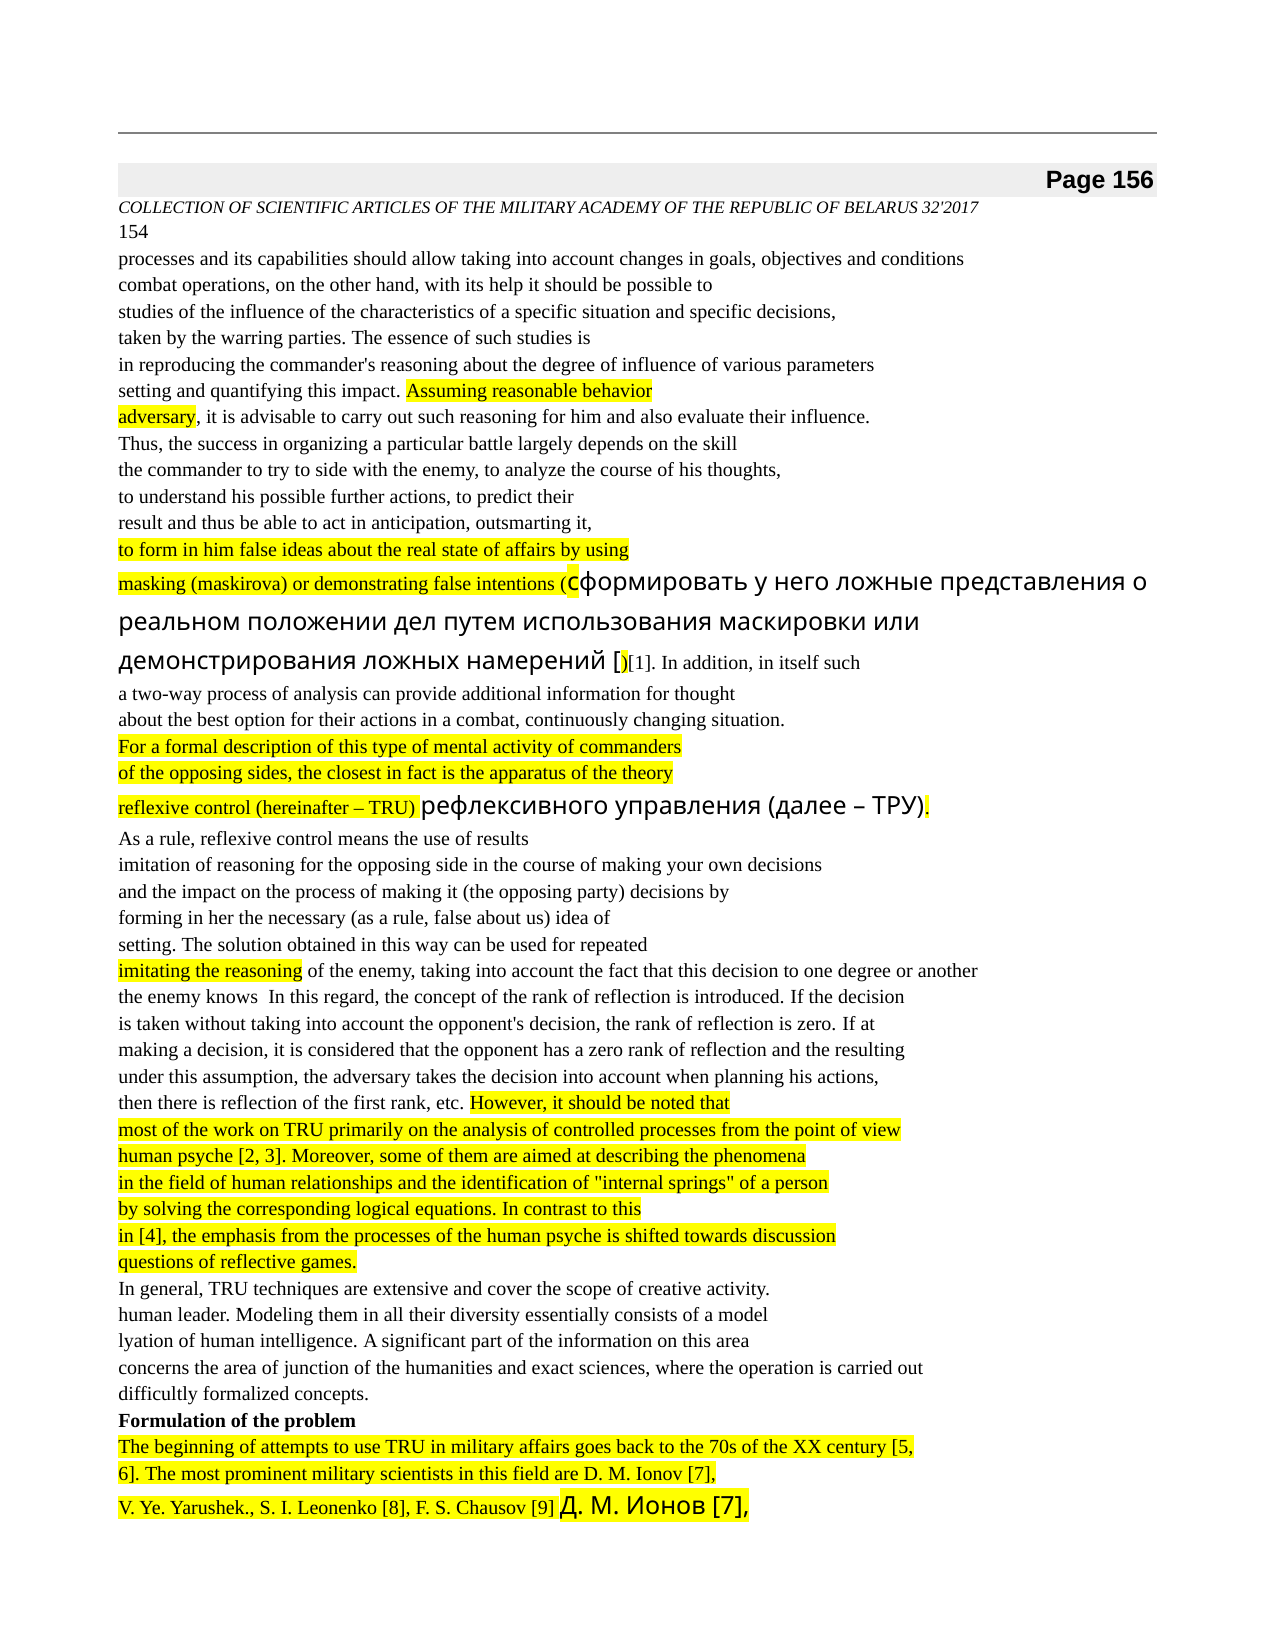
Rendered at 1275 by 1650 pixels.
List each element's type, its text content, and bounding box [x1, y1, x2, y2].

text taken by the warring parties. The essence of such studies is [118, 326, 1157, 349]
text human psyche [2, 3]. Moreover, some of them are aimed at describing the phenomena [118, 1144, 1157, 1167]
text in the field of human relationships and the identification of "internal springs" of a person [118, 1170, 1157, 1193]
text processes and its capabilities should allow taking into account changes in goals, objectives and conditions [118, 246, 1157, 269]
text by solving the corresponding logical equations. In contrast to this [118, 1197, 1157, 1220]
text lyation of human intelligence. A significant part of the information on this area [118, 1329, 1157, 1352]
text reflexive control (hereinafter – TRU) рефлексивного управления (далее – ТРУ). [118, 787, 1157, 821]
text imitation of reasoning for the opposing side in the course of making your own decisions [118, 853, 1157, 876]
text adversary, it is advisable to carry out such reasoning for him and also evaluate their influence. [118, 405, 1157, 428]
text masking (maskirova) or demonstrating false intentions (сформировать у него ложные представления о реальном положении дел путем использования маскировки или демонстрирования ложных намерений [)[1]. In addition, in itself such [118, 564, 1157, 676]
text the commander to try to side with the enemy, to analyze the course of his thoughts, [118, 458, 1157, 481]
text concerns the area of ​​junction of the humanities and exact sciences, where the operation is carried out [118, 1356, 1157, 1379]
text 154 [118, 220, 1157, 243]
text setting. The solution obtained in this way can be used for repeated [118, 932, 1157, 955]
text Formulation of the problem [118, 1408, 1157, 1432]
text As a rule, reflexive control means the use of results [118, 826, 1157, 849]
text the enemy knows In this regard, the concept of the rank of reflection is introduced. If the decision [118, 985, 1157, 1008]
text questions of reflective games. [118, 1250, 1157, 1273]
text imitating the reasoning of the enemy, taking into account the fact that this decision to one degree or another [118, 959, 1157, 982]
text difficultly formalized concepts. [118, 1382, 1157, 1405]
text For a formal description of this type of mental activity of commanders [118, 734, 1157, 757]
text making a decision, it is considered that the opponent has a zero rank of reflection and the resulting [118, 1038, 1157, 1061]
text forming in her the necessary (as a rule, false about us) idea of [118, 906, 1157, 929]
text a two-way process of analysis can provide additional information for thought [118, 681, 1157, 704]
text V. Ye. Yarushek., S. I. Leonenko [8], F. S. Chausov [9] Д. М. Ионов [7], [118, 1488, 1157, 1522]
text COLLECTION OF SCIENTIFIC ARTICLES OF THE MILITARY ACADEMY OF THE REPUBLIC OF BELARUS 32'2017 [118, 197, 1157, 217]
text 6]. The most prominent military scientists in this field are D. M. Ionov [7], [118, 1461, 1157, 1484]
text combat operations, on the other hand, with its help it should be possible to [118, 273, 1157, 296]
text human leader. Modeling them in all their diversity essentially consists of a model [118, 1303, 1157, 1326]
text in [4], the emphasis from the processes of the human psyche is shifted towards discussion [118, 1223, 1157, 1246]
text and the impact on the process of making it (the opposing party) decisions by [118, 879, 1157, 902]
text under this assumption, the adversary takes the decision into account when planning his actions, [118, 1064, 1157, 1088]
text of the opposing sides, the closest in fact is the apparatus of the theory [118, 761, 1157, 784]
table_header Page 156 [118, 163, 1157, 197]
text most of the work on TRU primarily on the analysis of controlled processes from the point of view [118, 1117, 1157, 1141]
text In general, TRU techniques are extensive and cover the scope of creative activity. [118, 1276, 1157, 1299]
text The beginning of attempts to use TRU in military affairs goes back to the 70s of the XX century [5, [118, 1435, 1157, 1458]
text to form in him false ideas about the real state of affairs by using [118, 537, 1157, 561]
text Thus, the success in organizing a particular battle largely depends on the skill [118, 432, 1157, 455]
text to understand his possible further actions, to predict their [118, 484, 1157, 508]
text is taken without taking into account the opponent's decision, the rank of reflection is zero. If at [118, 1012, 1157, 1035]
text in reproducing the commander's reasoning about the degree of influence of various parameters [118, 352, 1157, 375]
text studies of the influence of the characteristics of a specific situation and specific decisions, [118, 299, 1157, 322]
text setting and quantifying this impact. Assuming reasonable behavior [118, 379, 1157, 402]
text about the best option for their actions in a combat, continuously changing situation. [118, 708, 1157, 731]
text then there is reflection of the first rank, etc. However, it should be noted that [118, 1091, 1157, 1114]
text result and thus be able to act in anticipation, outsmarting it, [118, 511, 1157, 534]
